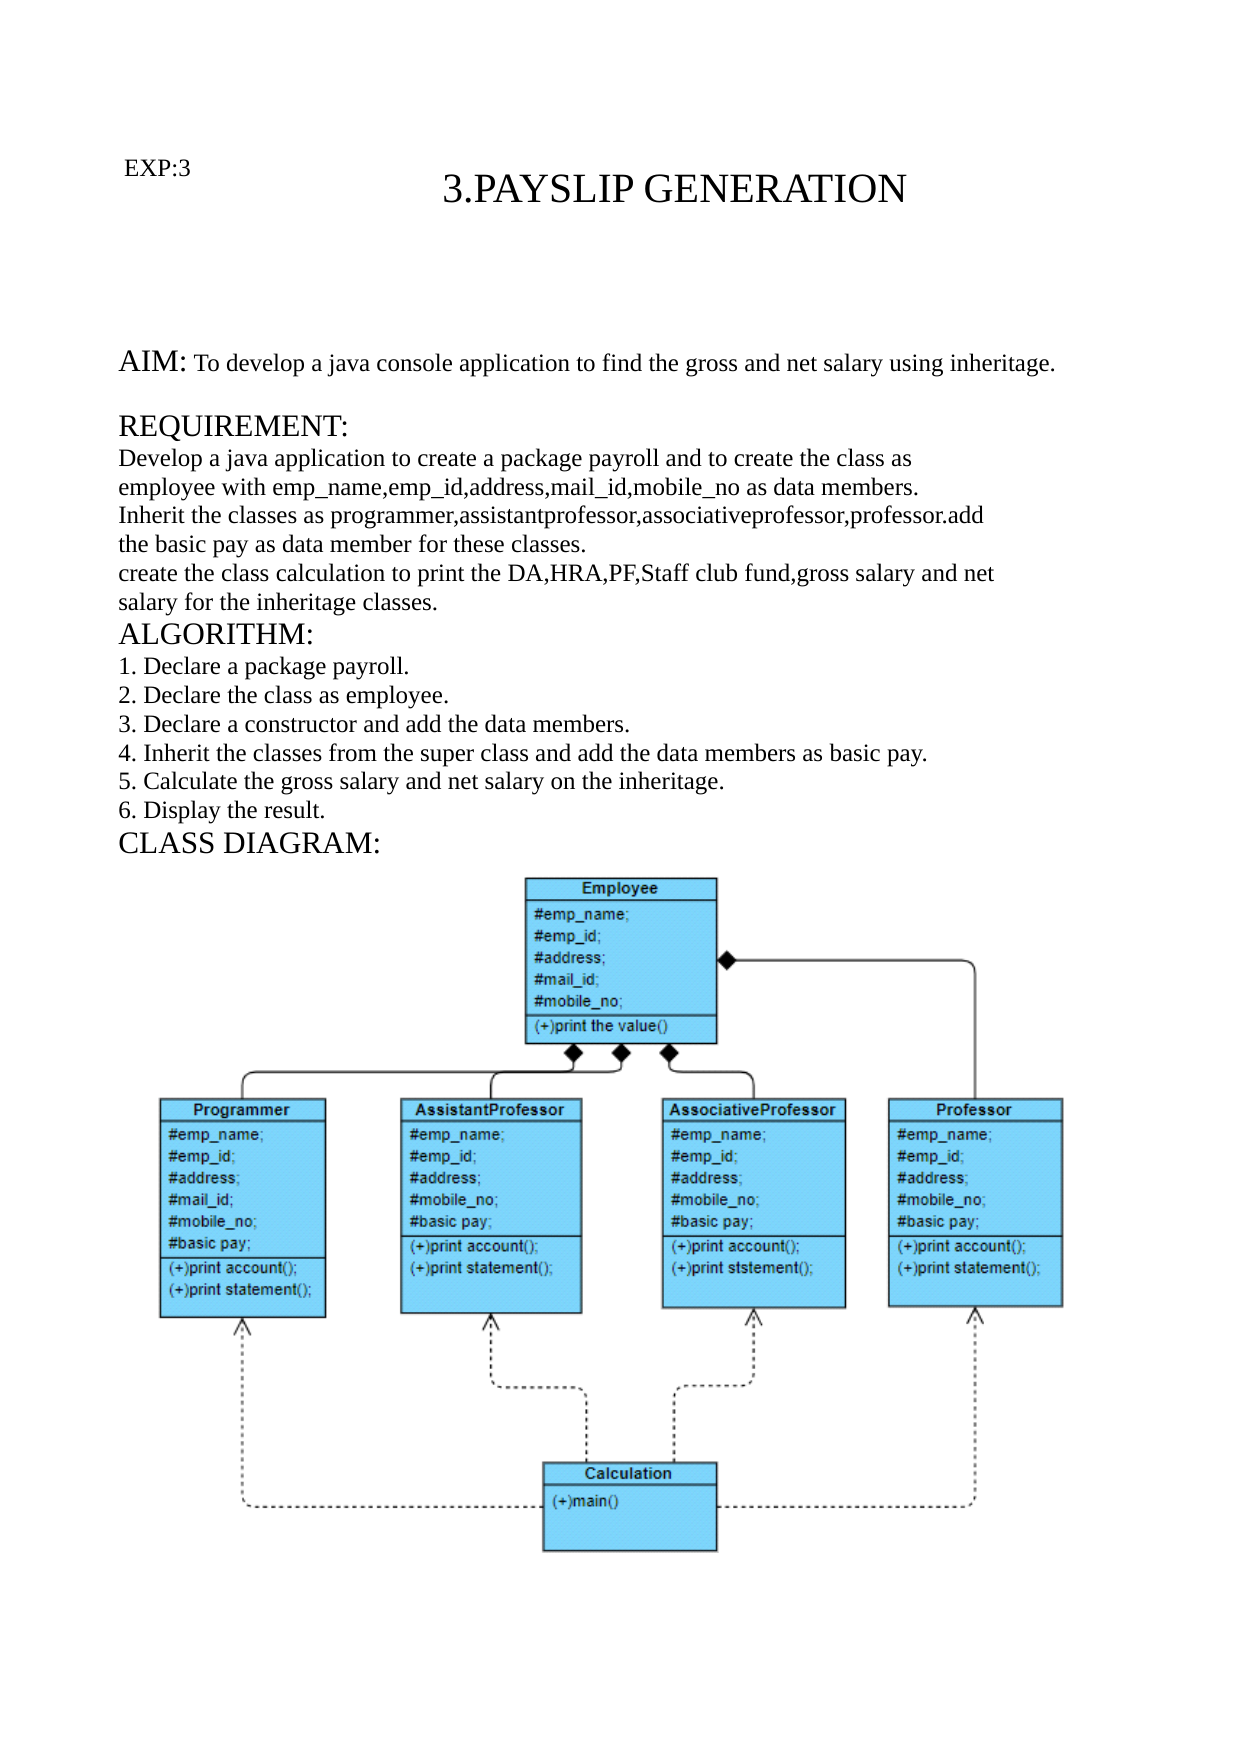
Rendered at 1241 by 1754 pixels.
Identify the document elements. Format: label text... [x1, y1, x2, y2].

text 3. Declare a constructor and add the data members. [118, 709, 1122, 738]
table_header EXP:3 [118, 147, 307, 187]
text 6. Display the result. [118, 795, 1122, 824]
text 4. Inherit the classes from the super class and add the data members as basic pay. [118, 738, 1122, 766]
text ALGORITHM: [118, 615, 1122, 651]
text the basic pay as data member for these classes. [118, 529, 1122, 558]
text salary for the inheritage classes. [118, 587, 1122, 615]
text Inherit the classes as programmer,assistantprofessor,associativeprofessor,professor.add [118, 500, 1122, 529]
text REQUIREMENT: [118, 407, 1122, 443]
text create the class calculation to print the DA,HRA,PF,Staff club fund,gross salary and net [118, 558, 1122, 587]
table_cell [118, 187, 307, 227]
table_header 3.PAYSLIP GENERATION [307, 147, 1123, 227]
text 1. Declare a package payroll. [118, 651, 1122, 680]
text CLASS DIAGRAM: [118, 824, 1122, 859]
picture [118, 859, 1123, 1553]
text AIM: To develop a java console application to find the gross and net salary using inheritage. [118, 342, 1122, 378]
text 2. Declare the class as employee. [118, 680, 1122, 709]
text Develop a java application to create a package payroll and to create the class as [118, 443, 1122, 472]
text 5. Calculate the gross salary and net salary on the inheritage. [118, 766, 1122, 795]
text employee with emp_name,emp_id,address,mail_id,mobile_no as data members. [118, 472, 1122, 500]
